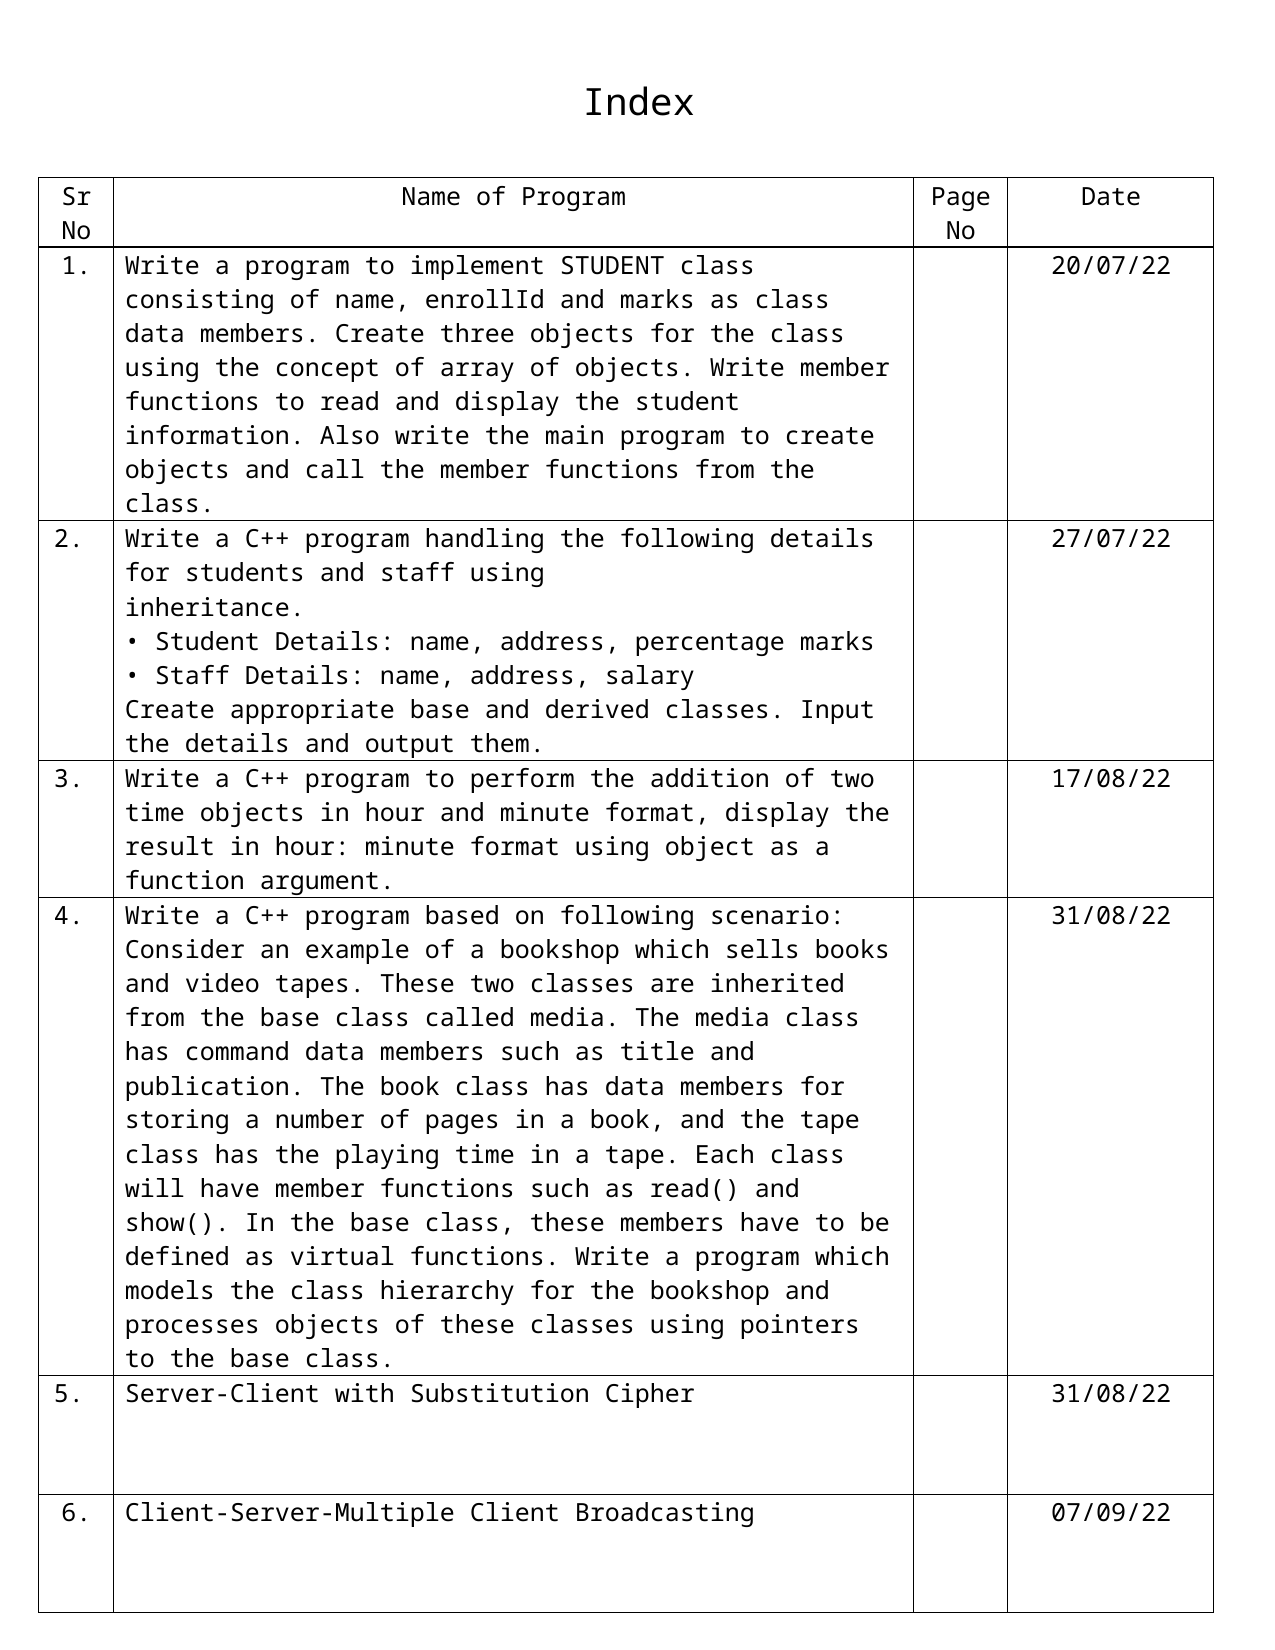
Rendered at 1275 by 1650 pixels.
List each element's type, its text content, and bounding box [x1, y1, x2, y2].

table_cell 2. [39, 521, 113, 759]
table_cell Write a C++ program handling the following details for students and staff using inheritance. • Student Details: name, address, percentage marks • Staff Details: name, address, salary Create appropriate base and derived classes. Input the details and output them. [114, 521, 913, 759]
table_cell 3. [39, 761, 113, 897]
table_header Sr No [39, 178, 113, 246]
table_header Name of Program [114, 178, 913, 246]
table_cell Client-Server-Multiple Client Broadcasting [114, 1495, 913, 1612]
table_cell [914, 1376, 1007, 1493]
table_cell [914, 898, 1007, 1375]
table_header Page No [914, 178, 1007, 246]
table_cell 1. [39, 248, 113, 520]
table_cell Server-Client with Substitution Cipher [114, 1376, 913, 1493]
table_cell 6. [39, 1495, 113, 1612]
table_cell 17/08/22 [1008, 761, 1213, 897]
table_cell Write a program to implement STUDENT class consisting of name, enrollId and marks as class data members. Create three objects for the class using the concept of array of objects. Write member functions to read and display the student information. Also write the main program to create objects and call the member functions from the class. [114, 248, 913, 520]
text Index [200, 75, 1077, 126]
table_cell 5. [39, 1376, 113, 1493]
table_cell 27/07/22 [1008, 521, 1213, 759]
table_cell [914, 521, 1007, 759]
table_cell [914, 761, 1007, 897]
table_cell 07/09/22 [1008, 1495, 1213, 1612]
table_cell 31/08/22 [1008, 1376, 1213, 1493]
table_header Date [1008, 178, 1213, 246]
table_cell 20/07/22 [1008, 248, 1213, 520]
table_cell [914, 1495, 1007, 1612]
table_cell 31/08/22 [1008, 898, 1213, 1375]
table_cell [914, 248, 1007, 520]
table_cell Write a C++ program based on following scenario: Consider an example of a bookshop which sells books and video tapes. These two classes are inherited from the base class called media. The media class has command data members such as title and publication. The book class has data members for storing a number of pages in a book, and the tape class has the playing time in a tape. Each class will have member functions such as read() and show(). In the base class, these members have to be defined as virtual functions. Write a program which models the class hierarchy for the bookshop and processes objects of these classes using pointers to the base class. [114, 898, 913, 1375]
table_cell 4. [39, 898, 113, 1375]
table_cell Write a C++ program to perform the addition of two time objects in hour and minute format, display the result in hour: minute format using object as a function argument. [114, 761, 913, 897]
